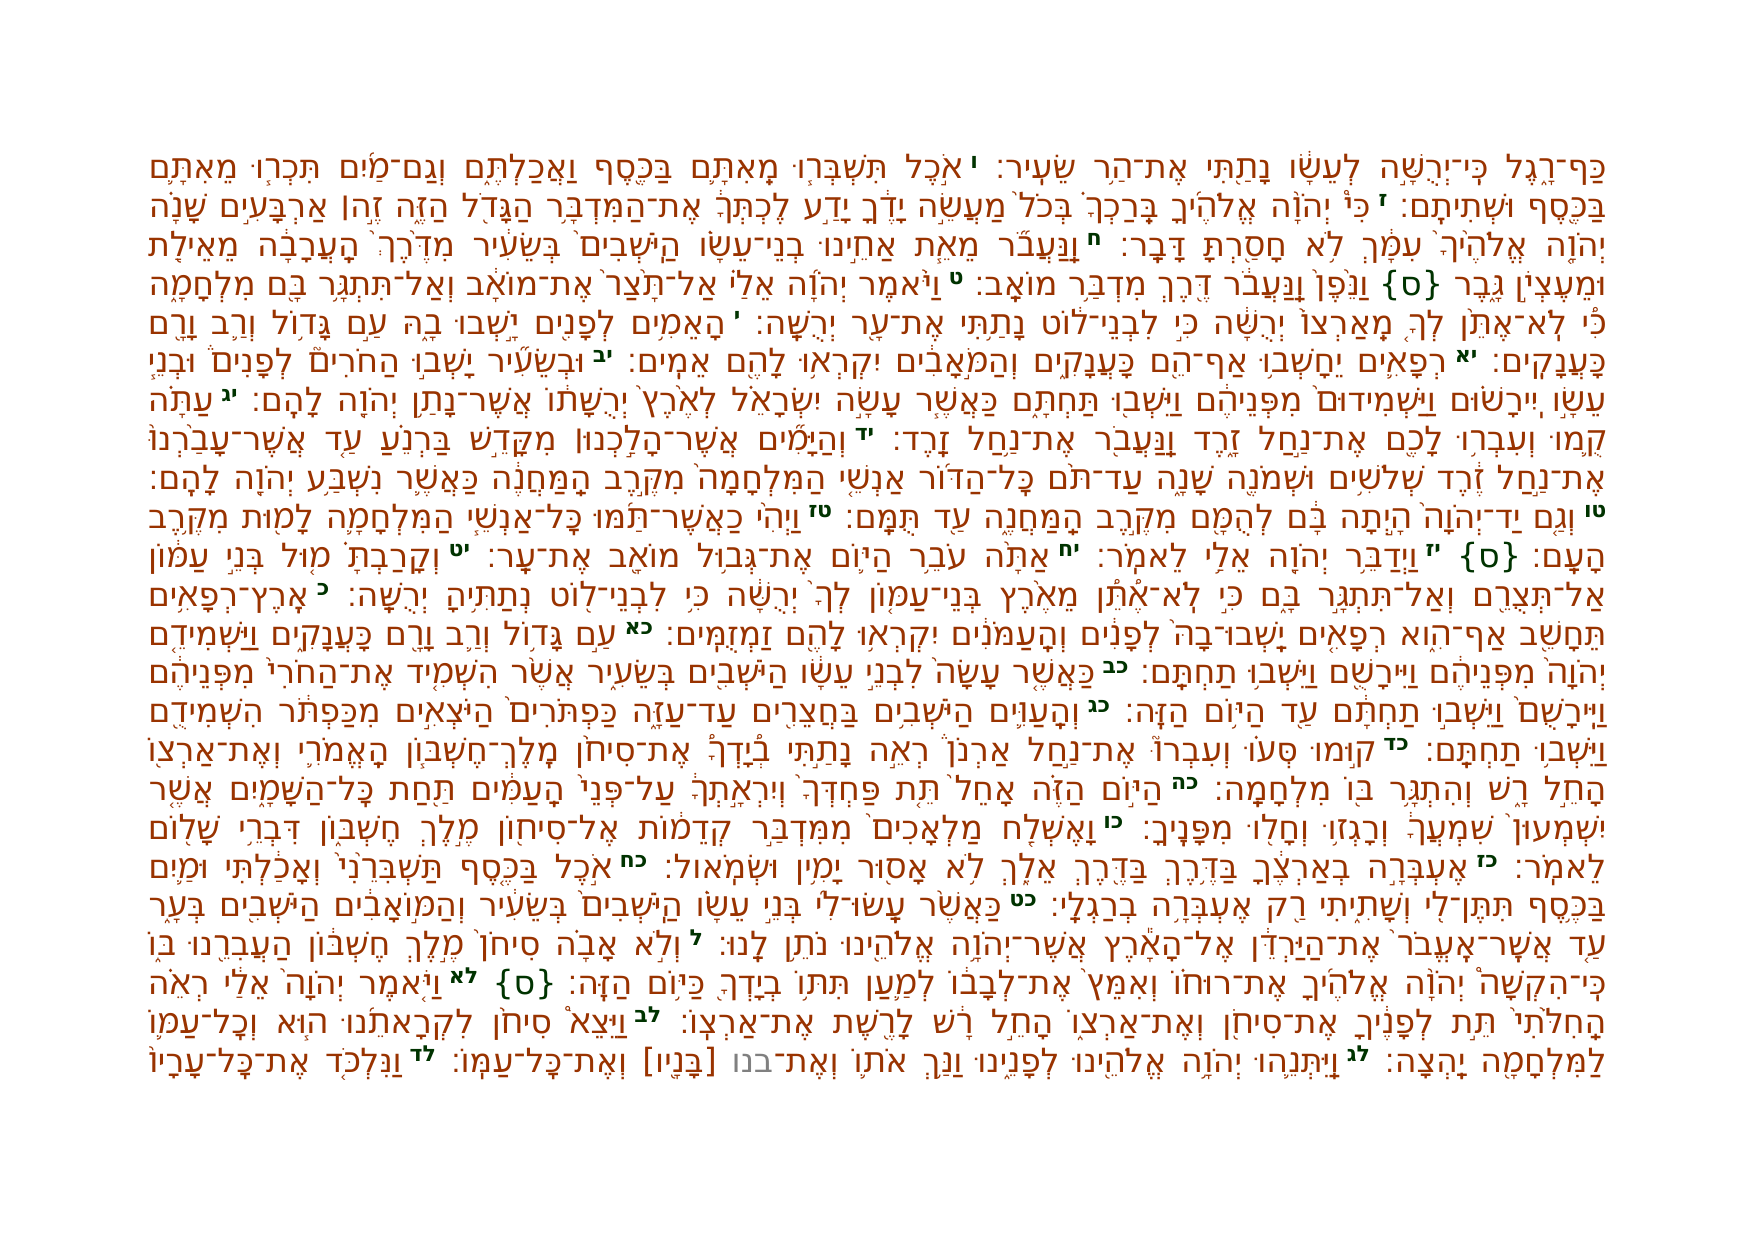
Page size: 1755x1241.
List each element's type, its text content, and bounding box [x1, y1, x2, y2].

text כַּף־רָ֑גֶל כִּֽי־יְרֻשָּׁ֣ה לְעֵשָׂ֔ו נָתַ֖תִּי אֶת־הַ֥ר שֵׂעִֽיר׃ ו אֹ֣כֶל תִּשְׁבְּר֧וּ מֵֽאִתָּ֛ם בַּכֶּ֖סֶף וַאֲכַלְתֶּ֑ם וְגַם־מַ֜יִם תִּכְר֧וּ מֵאִתָּ֛ם בַּכֶּ֖סֶף וּשְׁתִיתֶֽם׃ ז כִּי֩ יְהֹוָ֨ה אֱלֹהֶ֜יךָ בֵּֽרַכְךָ֗ בְּכֹל֙ מַעֲשֵׂ֣ה יָדֶ֔ךָ יָדַ֣ע לֶכְתְּךָ֔ אֶת־הַמִּדְבָּ֥ר הַגָּדֹ֖ל הַזֶּ֑ה זֶ֣ה׀ אַרְבָּעִ֣ים שָׁנָ֗ה יְהֹוָ֤ה אֱלֹהֶ֙יךָ֙ עִמָּ֔ךְ לֹ֥א חָסַ֖רְתָּ דָּבָֽר׃ ח וַֽנַּעֲבֹ֞ר מֵאֵ֧ת אַחֵ֣ינוּ בְנֵי־עֵשָׂ֗ו הַיֹּֽשְׁבִים֙ בְּשֵׂעִ֔יר מִדֶּ֙רֶךְ֙ הָֽעֲרָבָ֔ה מֵאֵילַ֖ת וּמֵעֶצְיֹ֣ן גָּ֑בֶר {ס} וַנֵּ֙פֶן֙ וַֽנַּעֲבֹ֔ר דֶּ֖רֶךְ מִדְבַּ֥ר מוֹאָֽב׃ ט וַיֹּ֨אמֶר יְהֹוָ֜ה אֵלַ֗י אַל־תָּ֙צַר֙ אֶת־מוֹאָ֔ב וְאַל־תִּתְגָּ֥ר בָּ֖ם מִלְחָמָ֑ה כִּ֠י לֹֽא־אֶתֵּ֨ן לְךָ֤ מֵֽאַרְצוֹ֙ יְרֻשָּׁ֔ה כִּ֣י לִבְנֵי־ל֔וֹט נָתַ֥תִּי אֶת־עָ֖ר יְרֻשָּֽׁה׃ י הָאֵמִ֥ים לְפָנִ֖ים יָ֣שְׁבוּ בָ֑הּ עַ֣ם גָּד֥וֹל וְרַ֛ב וָרָ֖ם כָּעֲנָקִֽים׃ יא רְפָאִ֛ים יֵחָשְׁב֥וּ אַף־הֵ֖ם כָּעֲנָקִ֑ים וְהַמֹּ֣אָבִ֔ים יִקְרְא֥וּ לָהֶ֖ם אֵמִֽים׃ יב וּבְשֵׂעִ֞יר יָשְׁב֣וּ הַחֹרִים֮ לְפָנִים֒ וּבְנֵ֧י עֵשָׂ֣ו יִֽירָשׁ֗וּם וַיַּשְׁמִידוּם֙ מִפְּנֵיהֶ֔ם וַיֵּשְׁב֖וּ תַּחְתָּ֑ם כַּאֲשֶׁ֧ר עָשָׂ֣ה יִשְׂרָאֵ֗ל לְאֶ֙רֶץ֙ יְרֻשָּׁת֔וֹ אֲשֶׁר־נָתַ֥ן יְהֹוָ֖ה לָהֶֽם׃ יג עַתָּ֗ה קֻ֛מוּ וְעִבְר֥וּ לָכֶ֖ם אֶת־נַ֣חַל זָ֑רֶד וַֽנַּעֲבֹ֖ר אֶת־נַ֥חַל זָֽרֶד׃ יד וְהַיָּמִ֞ים אֲשֶׁר־הָלַ֣כְנוּ׀ מִקָּדֵ֣שׁ בַּרְנֵ֗עַ עַ֤ד אֲשֶׁר־עָבַ֙רְנוּ֙ אֶת־נַ֣חַל זֶ֔רֶד שְׁלֹשִׁ֥ים וּשְׁמֹנֶ֖ה שָׁנָ֑ה עַד־תֹּ֨ם כׇּל־הַדּ֜וֹר אַנְשֵׁ֤י הַמִּלְחָמָה֙ מִקֶּ֣רֶב הַֽמַּחֲנֶ֔ה כַּאֲשֶׁ֛ר נִשְׁבַּ֥ע יְהֹוָ֖ה לָהֶֽם׃ טו וְגַ֤ם יַד־יְהֹוָה֙ הָ֣יְתָה בָּ֔ם לְהֻמָּ֖ם מִקֶּ֣רֶב הַֽמַּחֲנֶ֑ה עַ֖ד תֻּמָּֽם׃ טז וַיְהִ֨י כַאֲשֶׁר־תַּ֜מּוּ כׇּל־אַנְשֵׁ֧י הַמִּלְחָמָ֛ה לָמ֖וּת מִקֶּ֥רֶב הָעָֽם׃ {ס} יז וַיְדַבֵּ֥ר יְהֹוָ֖ה אֵלַ֥י לֵאמֹֽר׃ יח אַתָּ֨ה עֹבֵ֥ר הַיּ֛וֹם אֶת־גְּב֥וּל מוֹאָ֖ב אֶת־עָֽר׃ יט וְקָרַבְתָּ֗ מ֚וּל בְּנֵ֣י עַמּ֔וֹן אַל־תְּצֻרֵ֖ם וְאַל־תִּתְגָּ֣ר בָּ֑ם כִּ֣י לֹֽא־אֶ֠תֵּ֠ן מֵאֶ֨רֶץ בְּנֵי־עַמּ֤וֹן לְךָ֙ יְרֻשָּׁ֔ה כִּ֥י לִבְנֵי־ל֖וֹט נְתַתִּ֥יהָ יְרֻשָּֽׁה׃ כ אֶֽרֶץ־רְפָאִ֥ים תֵּחָשֵׁ֖ב אַף־הִ֑וא רְפָאִ֤ים יָֽשְׁבוּ־בָהּ֙ לְפָנִ֔ים וְהָֽעַמֹּנִ֔ים יִקְרְא֥וּ לָהֶ֖ם זַמְזֻמִּֽים׃ כא עַ֣ם גָּד֥וֹל וְרַ֛ב וָרָ֖ם כָּעֲנָקִ֑ים וַיַּשְׁמִידֵ֤ם יְהֹוָה֙ מִפְּנֵיהֶ֔ם וַיִּירָשֻׁ֖ם וַיֵּשְׁב֥וּ תַחְתָּֽם׃ כב כַּאֲשֶׁ֤ר עָשָׂה֙ לִבְנֵ֣י עֵשָׂ֔ו הַיֹּשְׁבִ֖ים בְּשֵׂעִ֑יר אֲשֶׁ֨ר הִשְׁמִ֤יד אֶת־הַחֹרִי֙ מִפְּנֵיהֶ֔ם וַיִּֽירָשֻׁם֙ וַיֵּשְׁב֣וּ תַחְתָּ֔ם עַ֖ד הַיּ֥וֹם הַזֶּֽה׃ כג וְהָֽעַוִּ֛ים הַיֹּשְׁבִ֥ים בַּחֲצֵרִ֖ים עַד־עַזָּ֑ה כַּפְתֹּרִים֙ הַיֹּצְאִ֣ים מִכַּפְתֹּ֔ר הִשְׁמִידֻ֖ם וַיֵּשְׁב֥וּ תַחְתָּֽם׃ כד ק֣וּמוּ סְּע֗וּ וְעִבְרוּ֮ אֶת־נַ֣חַל אַרְנֹן֒ רְאֵ֣ה נָתַ֣תִּי בְ֠יָדְךָ֠ אֶת־סִיחֹ֨ן מֶֽלֶךְ־חֶשְׁבּ֧וֹן הָֽאֱמֹרִ֛י וְאֶת־אַרְצ֖וֹ הָחֵ֣ל רָ֑שׁ וְהִתְגָּ֥ר בּ֖וֹ מִלְחָמָֽה׃ כה הַיּ֣וֹם הַזֶּ֗ה אָחֵל֙ תֵּ֤ת פַּחְדְּךָ֙ וְיִרְאָ֣תְךָ֔ עַל־פְּנֵי֙ הָֽעַמִּ֔ים תַּ֖חַת כׇּל־הַשָּׁמָ֑יִם אֲשֶׁ֤ר יִשְׁמְעוּן֙ שִׁמְעֲךָ֔ וְרָגְז֥וּ וְחָל֖וּ מִפָּנֶֽיךָ׃ כו וָאֶשְׁלַ֤ח מַלְאָכִים֙ מִמִּדְבַּ֣ר קְדֵמ֔וֹת אֶל־סִיח֖וֹן מֶ֣לֶךְ חֶשְׁבּ֑וֹן דִּבְרֵ֥י שָׁל֖וֹם לֵאמֹֽר׃ כז אֶעְבְּרָ֣ה בְאַרְצֶ֔ךָ בַּדֶּ֥רֶךְ בַּדֶּ֖רֶךְ אֵלֵ֑ךְ לֹ֥א אָס֖וּר יָמִ֥ין וּשְׂמֹֽאול׃ כח אֹ֣כֶל בַּכֶּ֤סֶף תַּשְׁבִּרֵ֙נִי֙ וְאָכַ֔לְתִּי וּמַ֛יִם בַּכֶּ֥סֶף תִּתֶּן־לִ֖י וְשָׁתִ֑יתִי רַ֖ק אֶעְבְּרָ֥ה בְרַגְלָֽי׃ כט כַּאֲשֶׁ֨ר עָֽשׂוּ־לִ֜י בְּנֵ֣י עֵשָׂ֗ו הַיֹּֽשְׁבִים֙ בְּשֵׂעִ֔יר וְהַמּ֣וֹאָבִ֔ים הַיֹּשְׁבִ֖ים בְּעָ֑ר עַ֤ד אֲשֶֽׁר־אֶֽעֱבֹר֙ אֶת־הַיַּרְדֵּ֔ן אֶל־הָאָ֕רֶץ אֲשֶׁר־יְהֹוָ֥ה אֱלֹהֵ֖ינוּ נֹתֵ֥ן לָֽנוּ׃ ל וְלֹ֣א אָבָ֗ה סִיחֹן֙ מֶ֣לֶךְ חֶשְׁבּ֔וֹן הַעֲבִרֵ֖נוּ בּ֑וֹ כִּֽי־הִקְשָׁה֩ יְהֹוָ֨ה אֱלֹהֶ֜יךָ אֶת־רוּח֗וֹ וְאִמֵּץ֙ אֶת־לְבָב֔וֹ לְמַ֛עַן תִּתּ֥וֹ בְיָדְךָ֖ כַּיּ֥וֹם הַזֶּֽה׃ {ס} לא וַיֹּ֤אמֶר יְהֹוָה֙ אֵלַ֔י רְאֵ֗ה הַֽחִלֹּ֙תִי֙ תֵּ֣ת לְפָנֶ֔יךָ אֶת־סִיחֹ֖ן וְאֶת־אַרְצ֑וֹ הָחֵ֣ל רָ֔שׁ לָרֶ֖שֶׁת אֶת־אַרְצֽוֹ׃ לב וַיֵּצֵא֩ סִיחֹ֨ן לִקְרָאתֵ֜נוּ ה֧וּא וְכׇל־עַמּ֛וֹ לַמִּלְחָמָ֖ה יָֽהְצָה׃ לג וַֽיִּתְּנֵ֛הוּ יְהֹוָ֥ה אֱלֹהֵ֖ינוּ לְפָנֵ֑ינוּ וַנַּ֥ךְ אֹת֛וֹ וְאֶת־בנו [בָּנָ֖יו] וְאֶת־כׇּל־עַמּֽוֹ׃ לד וַנִּלְכֹּ֤ד אֶת־כׇּל־עָרָיו֙ [148, 148, 1606, 1080]
